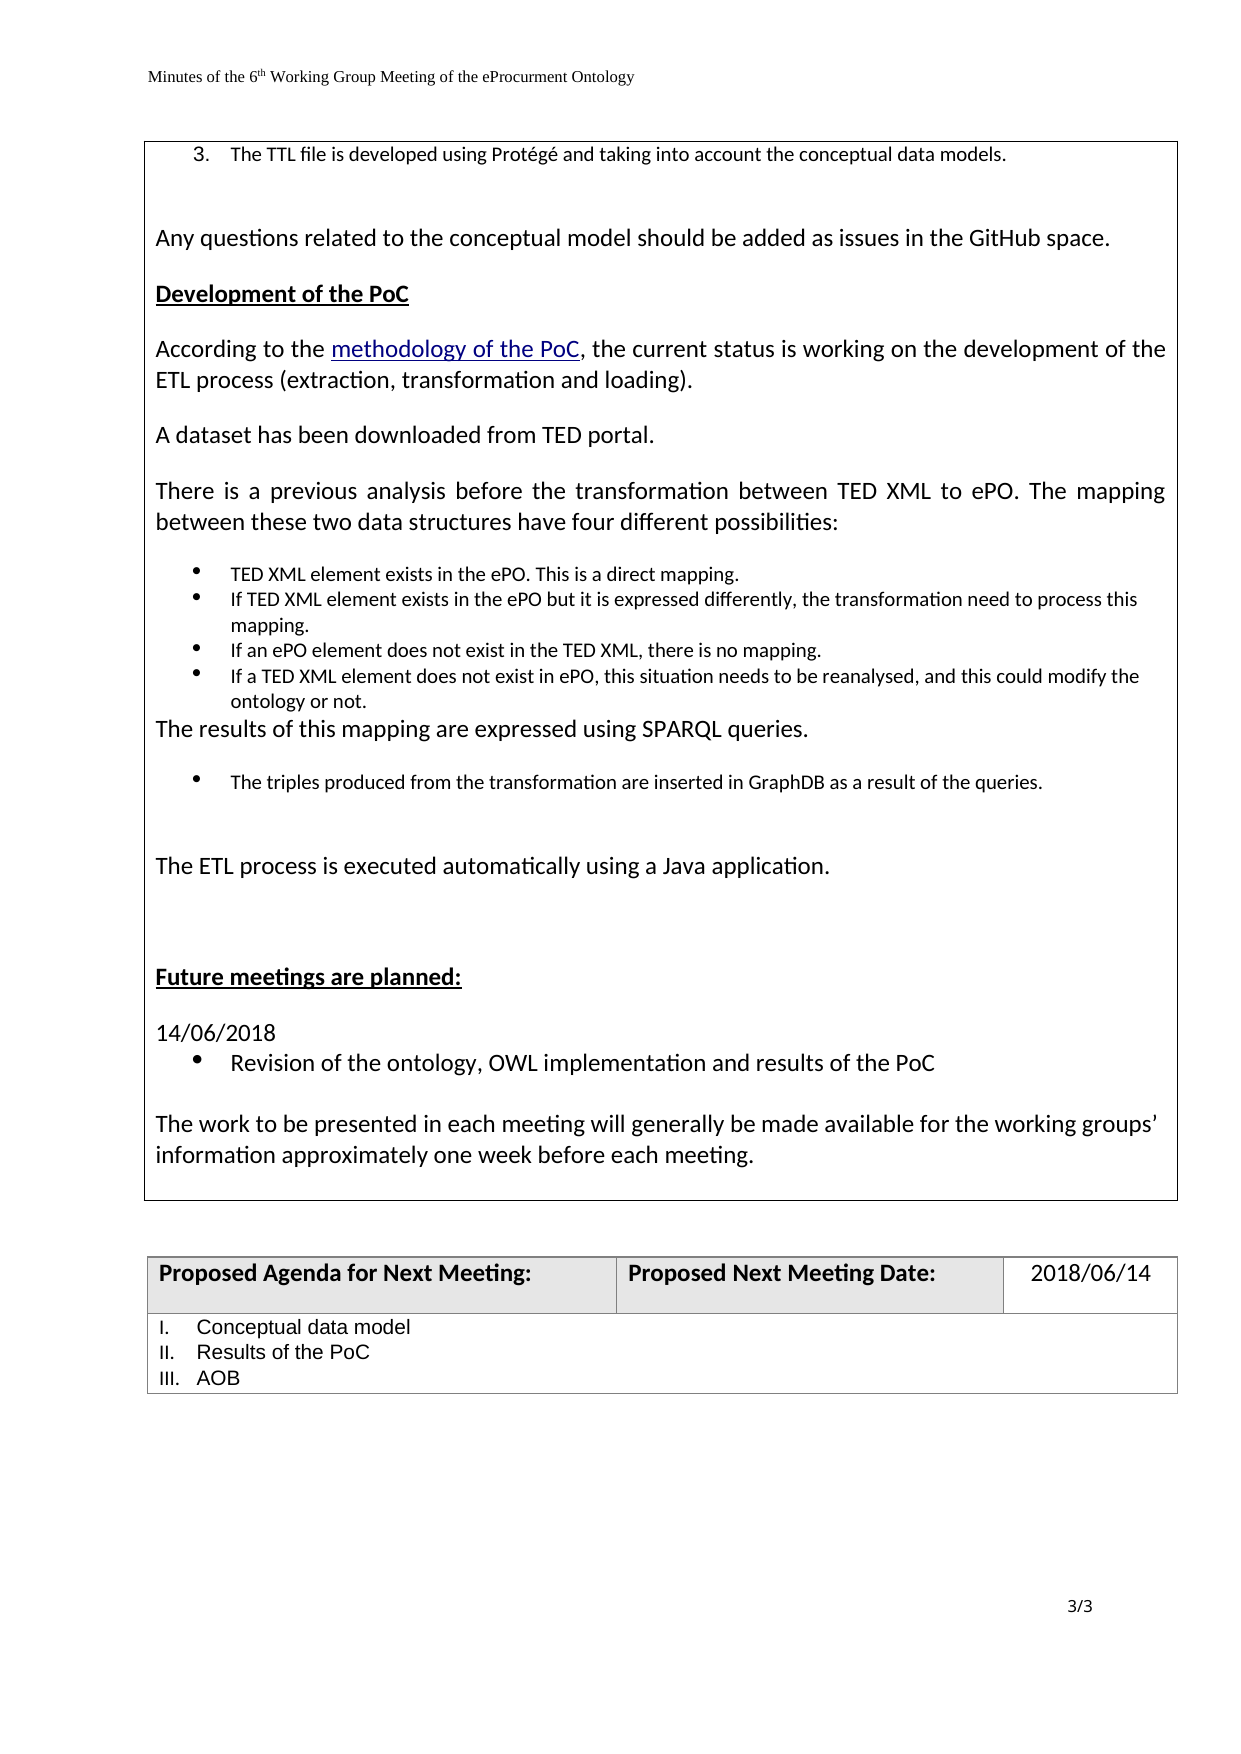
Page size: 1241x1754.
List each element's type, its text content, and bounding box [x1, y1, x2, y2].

table_header 2018/06/14 [1004, 1258, 1177, 1313]
table_cell Presentation of the Participants The participants of the meeting presented themselves (see list of participants – in alphabetical order). Glossary feedback and expectations from WG Currently, there is not feedback related to the Glossary. However, technical weekly meetings will be set up in order to: Get feedback and discuss about the definitions and terms from the glossary; Review the coherence in both technical and business points of view; Review the progress on design and implementation topics (e.g. n-ary relationships between classes, model documents as classes, etc.). Conceptual data model The working group was informed on the progress of the ePO v2.0.0 conceptual data model: The process when developing the conceptual data model diagrams is: first the OP reviews the diagrams and afterwards, explanatory sentences are added in order to make them more understandable. The diagrams are going to be published in the GitHub, so the WG can see them and cooperate with the development. The TTL file is developed using Protégé and taking into account the conceptual data models. Any questions related to the conceptual model should be added as issues in the GitHub space. Development of the PoC According to the methodology of the PoC, the current status is working on the development of the ETL process (extraction, transformation and loading). A dataset has been downloaded from TED portal. There is a previous analysis before the transformation between TED XML to ePO. The mapping between these two data structures have four different possibilities: TED XML element exists in the ePO. This is a direct mapping. If TED XML element exists in the ePO but it is expressed differently, the transformation need to process this mapping. If an ePO element does not exist in the TED XML, there is no mapping. If a TED XML element does not exist in ePO, this situation needs to be reanalysed, and this could modify the ontology or not. The results of this mapping are expressed using SPARQL queries. The triples produced from the transformation are inserted in GraphDB as a result of the queries. The ETL process is executed automatically using a Java application. Future meetings are planned: 14/06/2018 Revision of the ontology, OWL implementation and results of the PoC The work to be presented in each meeting will generally be made available for the working groups’ information approximately one week before each meeting. [145, 142, 1177, 1200]
table_cell Conceptual data model Results of the PoC AOB [148, 1314, 1177, 1393]
table_header Proposed Agenda for Next Meeting: [148, 1258, 616, 1313]
table_header Proposed Next Meeting Date: [617, 1258, 1003, 1313]
